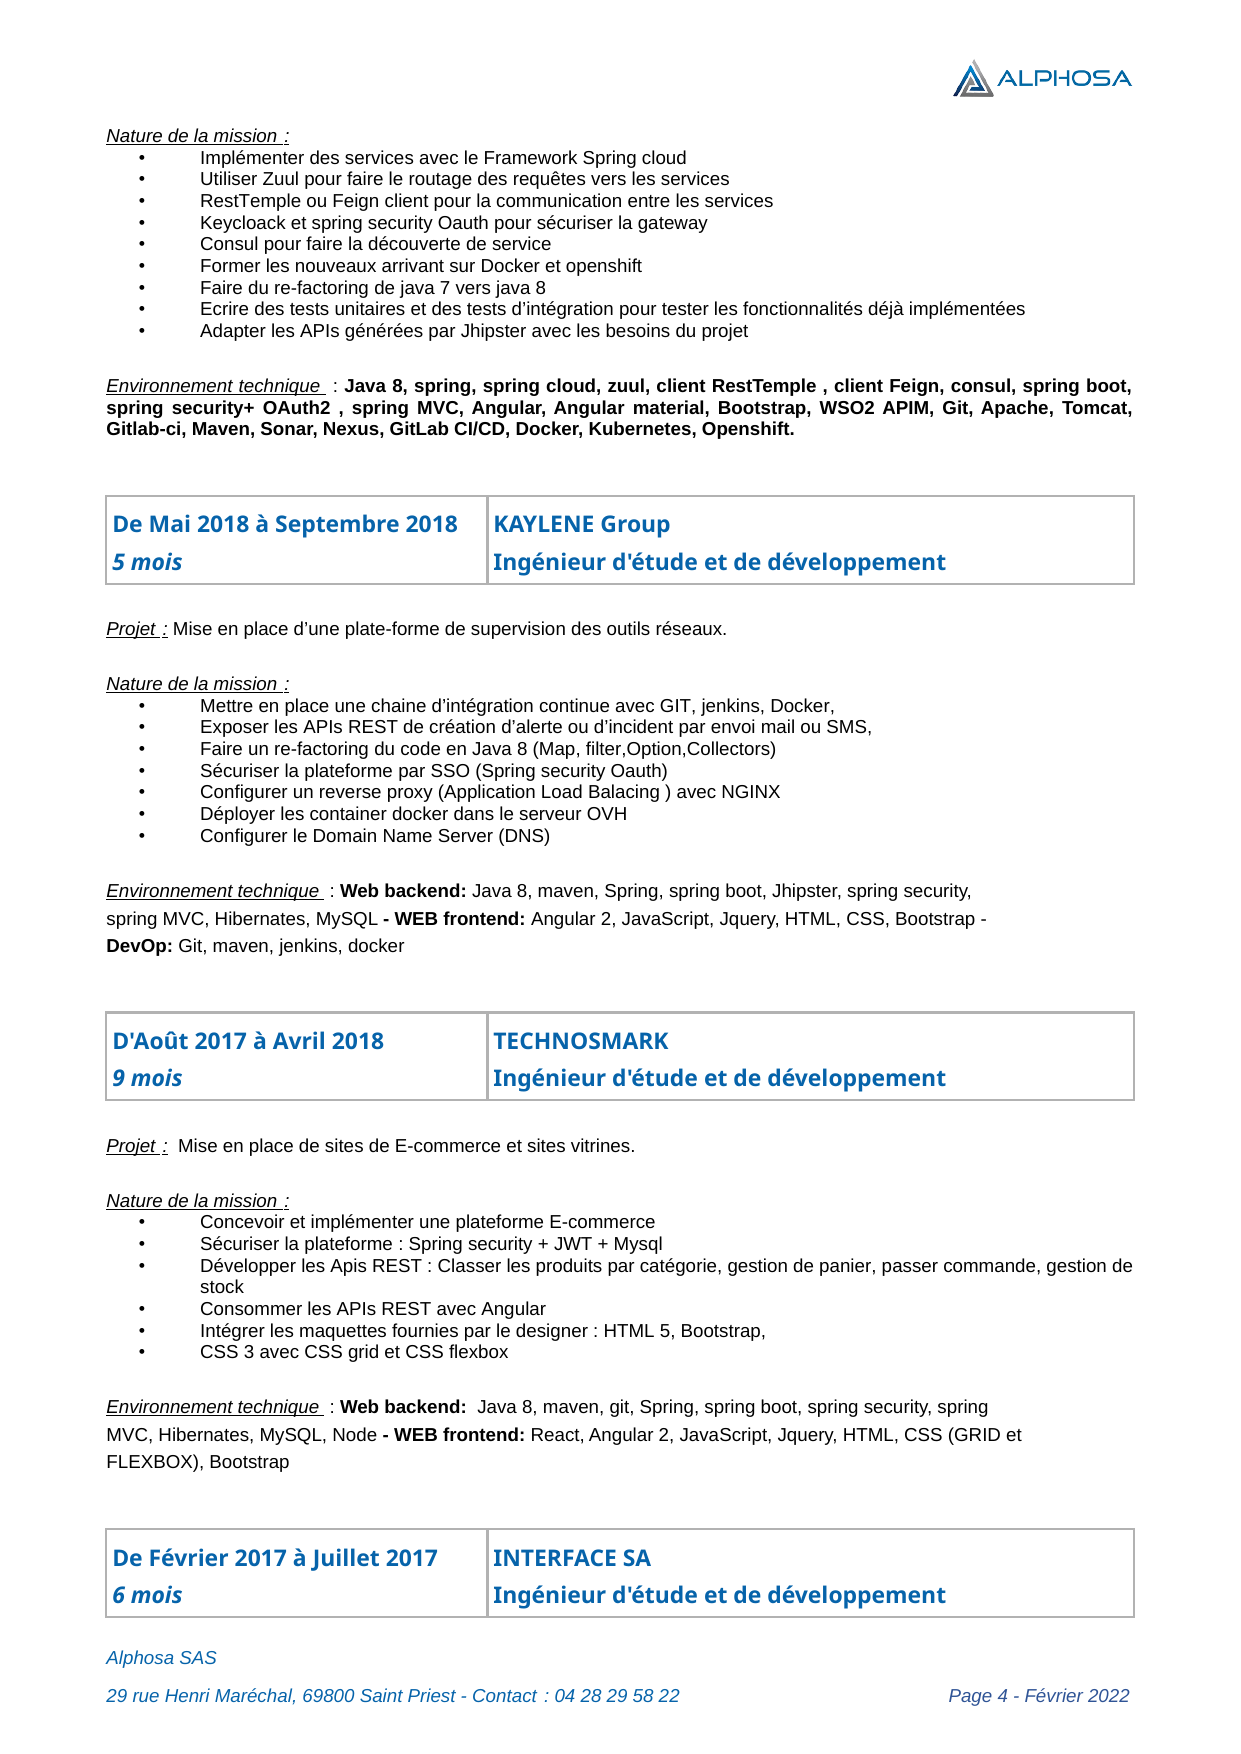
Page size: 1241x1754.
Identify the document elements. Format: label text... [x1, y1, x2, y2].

text FLEXBOX), Bootstrap [106, 1451, 1134, 1473]
list Faire un re-factoring du code en Java 8 (Map, filter,Option,Collectors) [138, 738, 1134, 760]
list Adapter les APIs générées par Jhipster avec les besoins du projet [138, 320, 1134, 342]
text Environnement technique : Web backend: Java 8, maven, Spring, spring boot, Jhipster, spring security, [106, 880, 1134, 901]
list Configurer un reverse proxy (Application Load Balacing ) avec NGINX [138, 781, 1134, 803]
text MVC, Hibernates, MySQL, Node - WEB frontend: React, Angular 2, JavaScript, Jquery, HTML, CSS (GRID et [106, 1424, 1134, 1445]
table_header D'Août 2017 à Avril 2018 9 mois [107, 1014, 486, 1099]
list Ecrire des tests unitaires et des tests d’intégration pour tester les fonctionnalités déjà implémentées [138, 298, 1134, 320]
list Utiliser Zuul pour faire le routage des requêtes vers les services [138, 168, 1134, 190]
text DevOp: Git, maven, jenkins, docker [106, 935, 1134, 956]
table_header TECHNOSMARK Ingénieur d'étude et de développement [489, 1014, 1133, 1099]
list Sécuriser la plateforme par SSO (Spring security Oauth) [138, 760, 1134, 781]
list Sécuriser la plateforme : Spring security + JWT + Mysql [138, 1233, 1134, 1255]
text Environnement technique : Java 8, spring, spring cloud, zuul, client RestTemple , client Feign, consul, spring boot, spring security+ OAuth2 , spring MVC, Angular, Angular material, Bootstrap, WSO2 APIM, Git, Apache, Tomcat, Gitlab-ci, Maven, Sonar, Nexus, GitLab CI/CD, Docker, Kubernetes, Openshift. [106, 375, 1134, 440]
list Intégrer les maquettes fournies par le designer : HTML 5, Bootstrap, [138, 1319, 1134, 1341]
list Mettre en place une chaine d’intégration continue avec GIT, jenkins, Docker, [138, 695, 1134, 716]
text Projet : Mise en place de sites de E-commerce et sites vitrines. [106, 1135, 1134, 1156]
table_header De Mai 2018 à Septembre 2018 5 mois [107, 497, 486, 583]
list Déployer les container docker dans le serveur OVH [138, 803, 1134, 825]
text Projet : Mise en place d’une plate-forme de supervision des outils réseaux. [106, 618, 1134, 640]
list Développer les Apis REST : Classer les produits par catégorie, gestion de panier, passer commande, gestion de stock [138, 1255, 1134, 1298]
picture [950, 57, 1134, 100]
table_header INTERFACE SA Ingénieur d'étude et de développement [489, 1530, 1133, 1616]
list Consul pour faire la découverte de service [138, 233, 1134, 255]
list Faire du re-factoring de java 7 vers java 8 [138, 277, 1134, 298]
list Configurer le Domain Name Server (DNS) [138, 825, 1134, 846]
text Nature de la mission : [106, 673, 1134, 695]
list CSS 3 avec CSS grid et CSS flexbox [138, 1341, 1134, 1363]
list Concevoir et implémenter une plateforme E-commerce [138, 1211, 1134, 1233]
list Exposer les APIs REST de création d’alerte ou d’incident par envoi mail ou SMS, [138, 716, 1134, 738]
text Nature de la mission : [106, 125, 1134, 147]
text Nature de la mission : [106, 1190, 1134, 1211]
list Consommer les APIs REST avec Angular [138, 1298, 1134, 1319]
list Keycloack et spring security Oauth pour sécuriser la gateway [138, 212, 1134, 233]
table_header De Février 2017 à Juillet 2017 6 mois [107, 1530, 486, 1616]
text Environnement technique : Web backend: Java 8, maven, git, Spring, spring boot, spring security, spring [106, 1396, 1134, 1418]
list Former les nouveaux arrivant sur Docker et openshift [138, 255, 1134, 277]
list RestTemple ou Feign client pour la communication entre les services [138, 190, 1134, 212]
table_header KAYLENE Group Ingénieur d'étude et de développement [489, 497, 1133, 583]
text spring MVC, Hibernates, MySQL - WEB frontend: Angular 2, JavaScript, Jquery, HTML, CSS, Bootstrap - [106, 907, 1134, 929]
list Implémenter des services avec le Framework Spring cloud [138, 147, 1134, 168]
